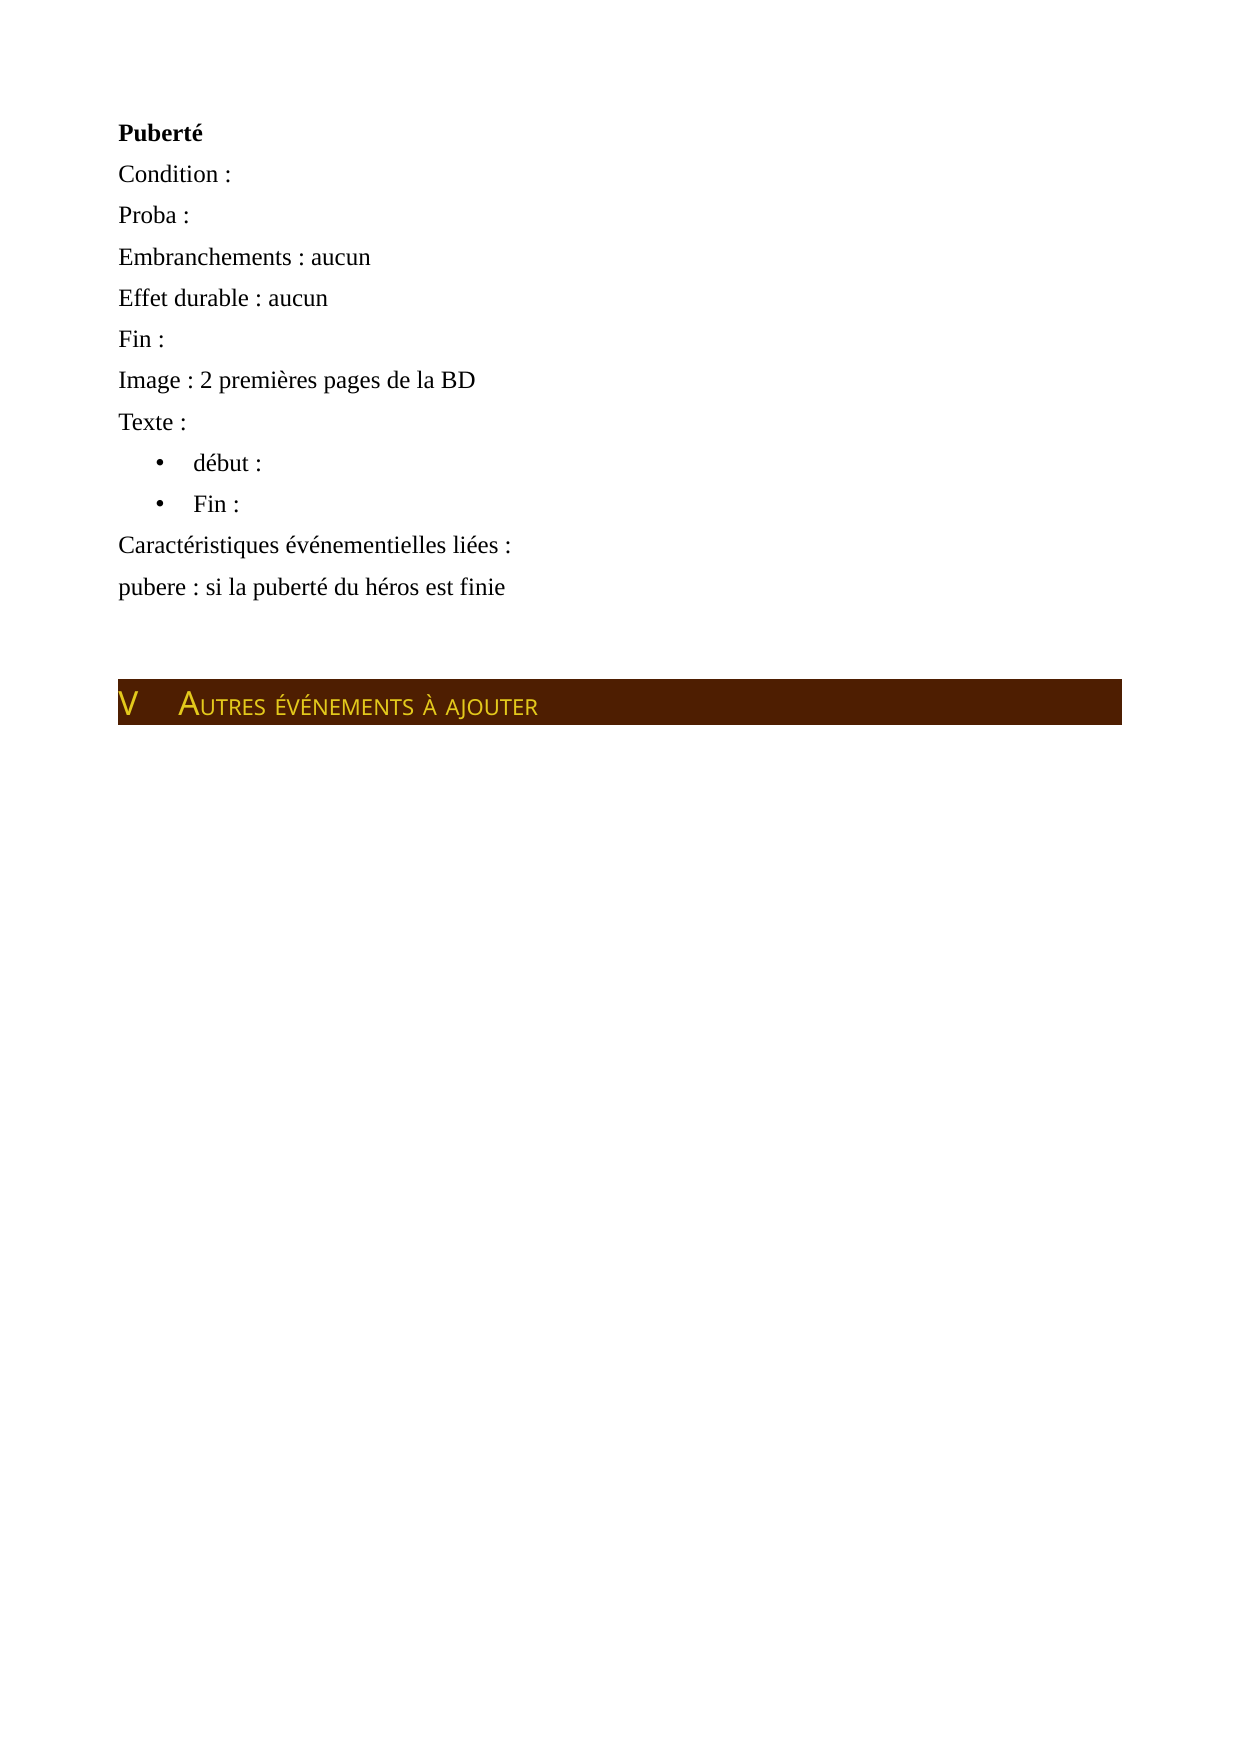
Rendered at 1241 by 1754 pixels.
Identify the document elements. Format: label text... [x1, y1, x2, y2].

text Caractéristiques événementielles liées : [118, 531, 1122, 559]
subtitle Autres événements à ajouter [118, 679, 1122, 725]
list Fin : [156, 489, 1122, 518]
text Proba : [118, 201, 1122, 229]
list début : [156, 448, 1122, 477]
text Embranchements : aucun [118, 242, 1122, 271]
text Fin : [118, 324, 1122, 353]
text Texte : [118, 407, 1122, 436]
text Image : 2 premières pages de la BD [118, 366, 1122, 394]
text Effet durable : aucun [118, 283, 1122, 312]
text Puberté [118, 118, 1122, 147]
text Condition : [118, 159, 1122, 188]
text pubere : si la puberté du héros est finie [118, 572, 1122, 601]
